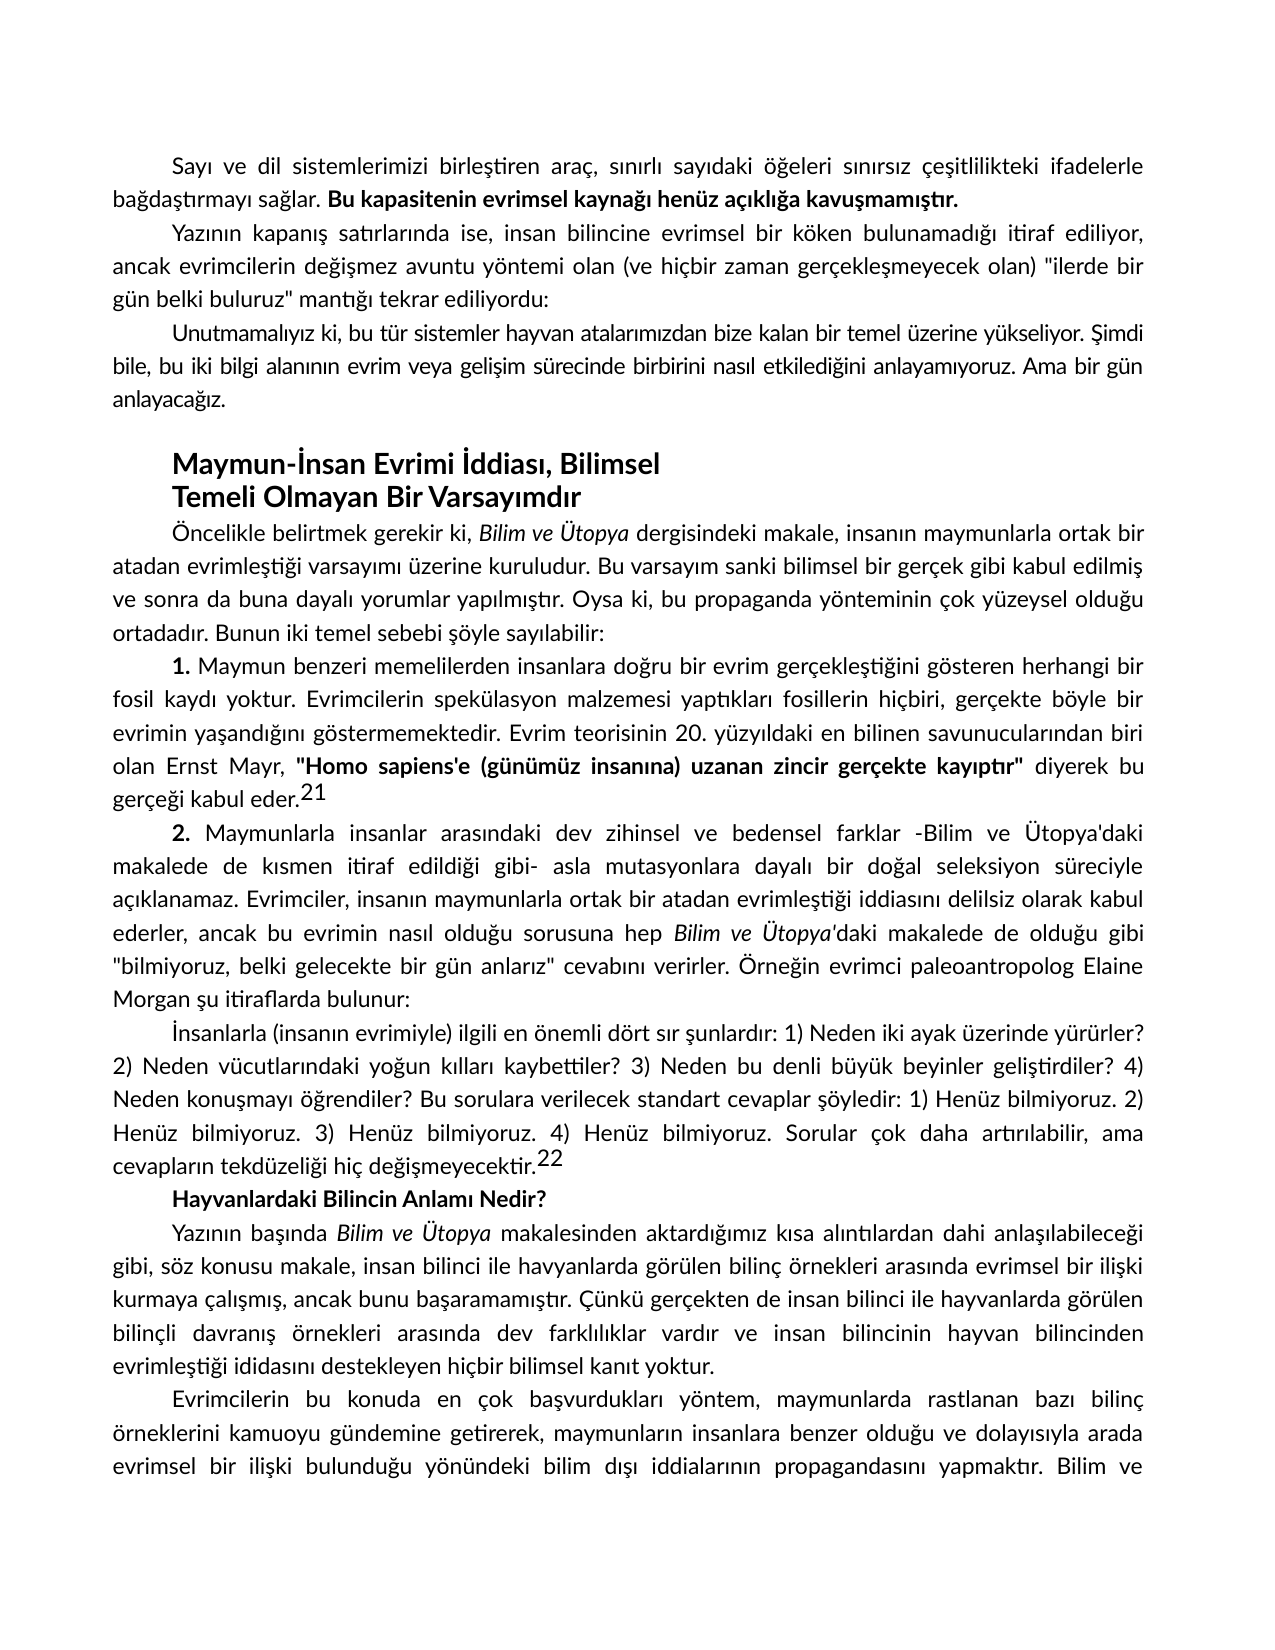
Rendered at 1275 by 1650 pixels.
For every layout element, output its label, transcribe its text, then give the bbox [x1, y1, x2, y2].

text 2. Maymunlarla insanlar arasındaki dev zihinsel ve bedensel farklar -Bilim ve Ütopya'daki makalede de kısmen itiraf edildiği gibi- asla mutasyonlara dayalı bir doğal seleksiyon süreciyle açıklanamaz. Evrimciler, insanın maymunlarla ortak bir atadan evrimleştiği iddiasını delilsiz olarak kabul ederler, ancak bu evrimin nasıl olduğu sorusuna hep Bilim ve Ütopya'daki makalede de olduğu gibi "bilmiyoruz, belki gelecekte bir gün anlarız" cevabını verirler. Örneğin evrimci paleoantropolog Elaine Morgan şu itiraflarda bulunur: [112, 814, 1145, 1014]
text İnsanlarla (insanın evrimiyle) ilgili en önemli dört sır şunlardır: 1) Neden iki ayak üzerinde yürürler? 2) Neden vücutlarındaki yoğun kılları kaybettiler? 3) Neden bu denli büyük beyinler geliştirdiler? 4) Neden konuşmayı öğrendiler? Bu sorulara verilecek standart cevaplar şöyledir: 1) Henüz bilmiyoruz. 2) Henüz bilmiyoruz. 3) Henüz bilmiyoruz. 4) Henüz bilmiyoruz. Sorular çok daha artırılabilir, ama cevapların tekdüzeliği hiç değişmeyecektir.22 [112, 1014, 1145, 1181]
text Unutmamalıyız ki, bu tür sistemler hayvan atalarımızdan bize kalan bir temel üzerine yükseliyor. Şimdi bile, bu iki bilgi alanının evrim veya gelişim sürecinde birbirini nasıl etkilediğini anlayamıyoruz. Ama bir gün anlayacağız. [112, 314, 1145, 414]
text 1. Maymun benzeri memelilerden insanlara doğru bir evrim gerçekleştiğini gösteren herhangi bir fosil kaydı yoktur. Evrimcilerin spekülasyon malzemesi yaptıkları fosillerin hiçbiri, gerçekte böyle bir evrimin yaşandığını göstermemektedir. Evrim teorisinin 20. yüzyıldaki en bilinen savunucularından biri olan Ernst Mayr, "Homo sapiens'e (günümüz insanına) uzanan zincir gerçekte kayıptır" diyerek bu gerçeği kabul eder.21 [112, 648, 1145, 814]
text Maymun-İnsan Evrimi İddiası, Bilimsel [112, 448, 1145, 481]
text Hayvanlardaki Bilincin Anlamı Nedir? [112, 1181, 1145, 1214]
text Evrimcilerin bu konuda en çok başvurdukları yöntem, maymunlarda rastlanan bazı bilinç örneklerini kamuoyu gündemine getirerek, maymunların insanlara benzer olduğu ve dolayısıyla arada evrimsel bir ilişki bulunduğu yönündeki bilim dışı iddialarının propagandasını yapmaktır. Bilim ve [112, 1381, 1145, 1481]
text Temeli Olmayan Bir Varsayımdır [112, 481, 1145, 514]
text Yazının başında Bilim ve Ütopya makalesinden aktardığımız kısa alıntılardan dahi anlaşılabileceği gibi, söz konusu makale, insan bilinci ile havyanlarda görülen bilinç örnekleri arasında evrimsel bir ilişki kurmaya çalışmış, ancak bunu başaramamıştır. Çünkü gerçekten de insan bilinci ile hayvanlarda görülen bilinçli davranış örnekleri arasında dev farklılıklar vardır ve insan bilincinin hayvan bilincinden evrimleştiği ididasını destekleyen hiçbir bilimsel kanıt yoktur. [112, 1214, 1145, 1381]
text Sayı ve dil sistemlerimizi birleştiren araç, sınırlı sayıdaki öğeleri sınırsız çeşitlilikteki ifadelerle bağdaştırmayı sağlar. Bu kapasitenin evrimsel kaynağı henüz açıklığa kavuşmamıştır. [112, 148, 1145, 214]
text Öncelikle belirtmek gerekir ki, Bilim ve Ütopya dergisindeki makale, insanın maymunlarla ortak bir atadan evrimleştiği varsayımı üzerine kuruludur. Bu varsayım sanki bilimsel bir gerçek gibi kabul edilmiş ve sonra da buna dayalı yorumlar yapılmıştır. Oysa ki, bu propaganda yönteminin çok yüzeysel olduğu ortadadır. Bunun iki temel sebebi şöyle sayılabilir: [112, 514, 1145, 648]
text Yazının kapanış satırlarında ise, insan bilincine evrimsel bir köken bulunamadığı itiraf ediliyor, ancak evrimcilerin değişmez avuntu yöntemi olan (ve hiçbir zaman gerçekleşmeyecek olan) "ilerde bir gün belki buluruz" mantığı tekrar ediliyordu: [112, 214, 1145, 314]
